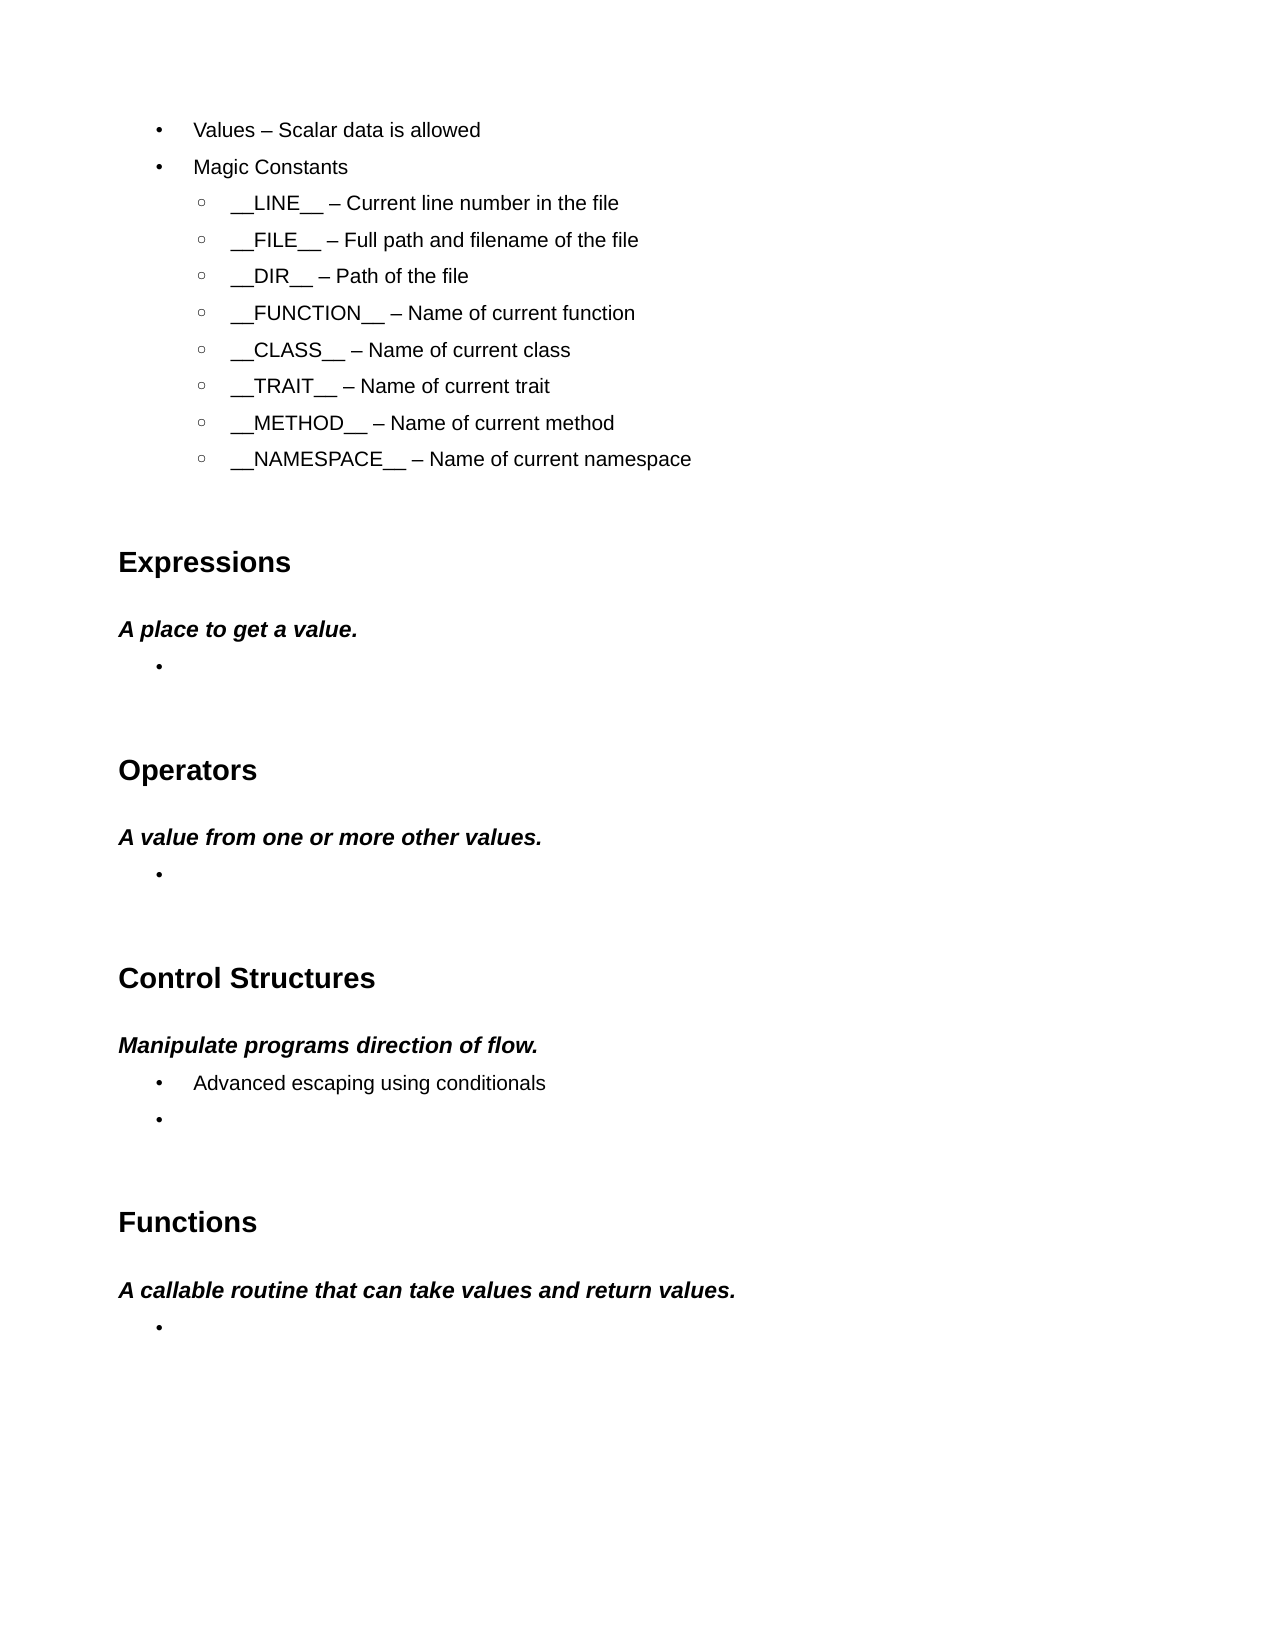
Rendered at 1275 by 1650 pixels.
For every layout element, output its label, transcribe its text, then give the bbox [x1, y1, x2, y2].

subtitle Expressions [118, 545, 1157, 579]
subtitle Control Structures [118, 961, 1157, 994]
list __NAMESPACE__ – Name of current namespace [193, 447, 1157, 471]
list Values – Scalar data is allowed [156, 118, 1157, 142]
list Magic Constants [156, 155, 1157, 179]
list __TRAIT__ – Name of current trait [193, 374, 1157, 398]
list __METHOD__ – Name of current method [193, 411, 1157, 435]
subtitle Operators [118, 753, 1157, 787]
subtitle Functions [118, 1206, 1157, 1239]
list __CLASS__ – Name of current class [193, 337, 1157, 362]
subtitle A place to get a value. [118, 616, 1157, 643]
list __FUNCTION__ – Name of current function [193, 301, 1157, 325]
list __DIR__ – Path of the file [193, 264, 1157, 288]
subtitle Manipulate programs direction of flow. [118, 1032, 1157, 1058]
subtitle A callable routine that can take values and return values. [118, 1277, 1157, 1303]
list __LINE__ – Current line number in the file [193, 191, 1157, 215]
subtitle A value from one or more other values. [118, 824, 1157, 851]
list __FILE__ – Full path and filename of the file [193, 228, 1157, 252]
list Advanced escaping using conditionals [156, 1071, 1157, 1095]
